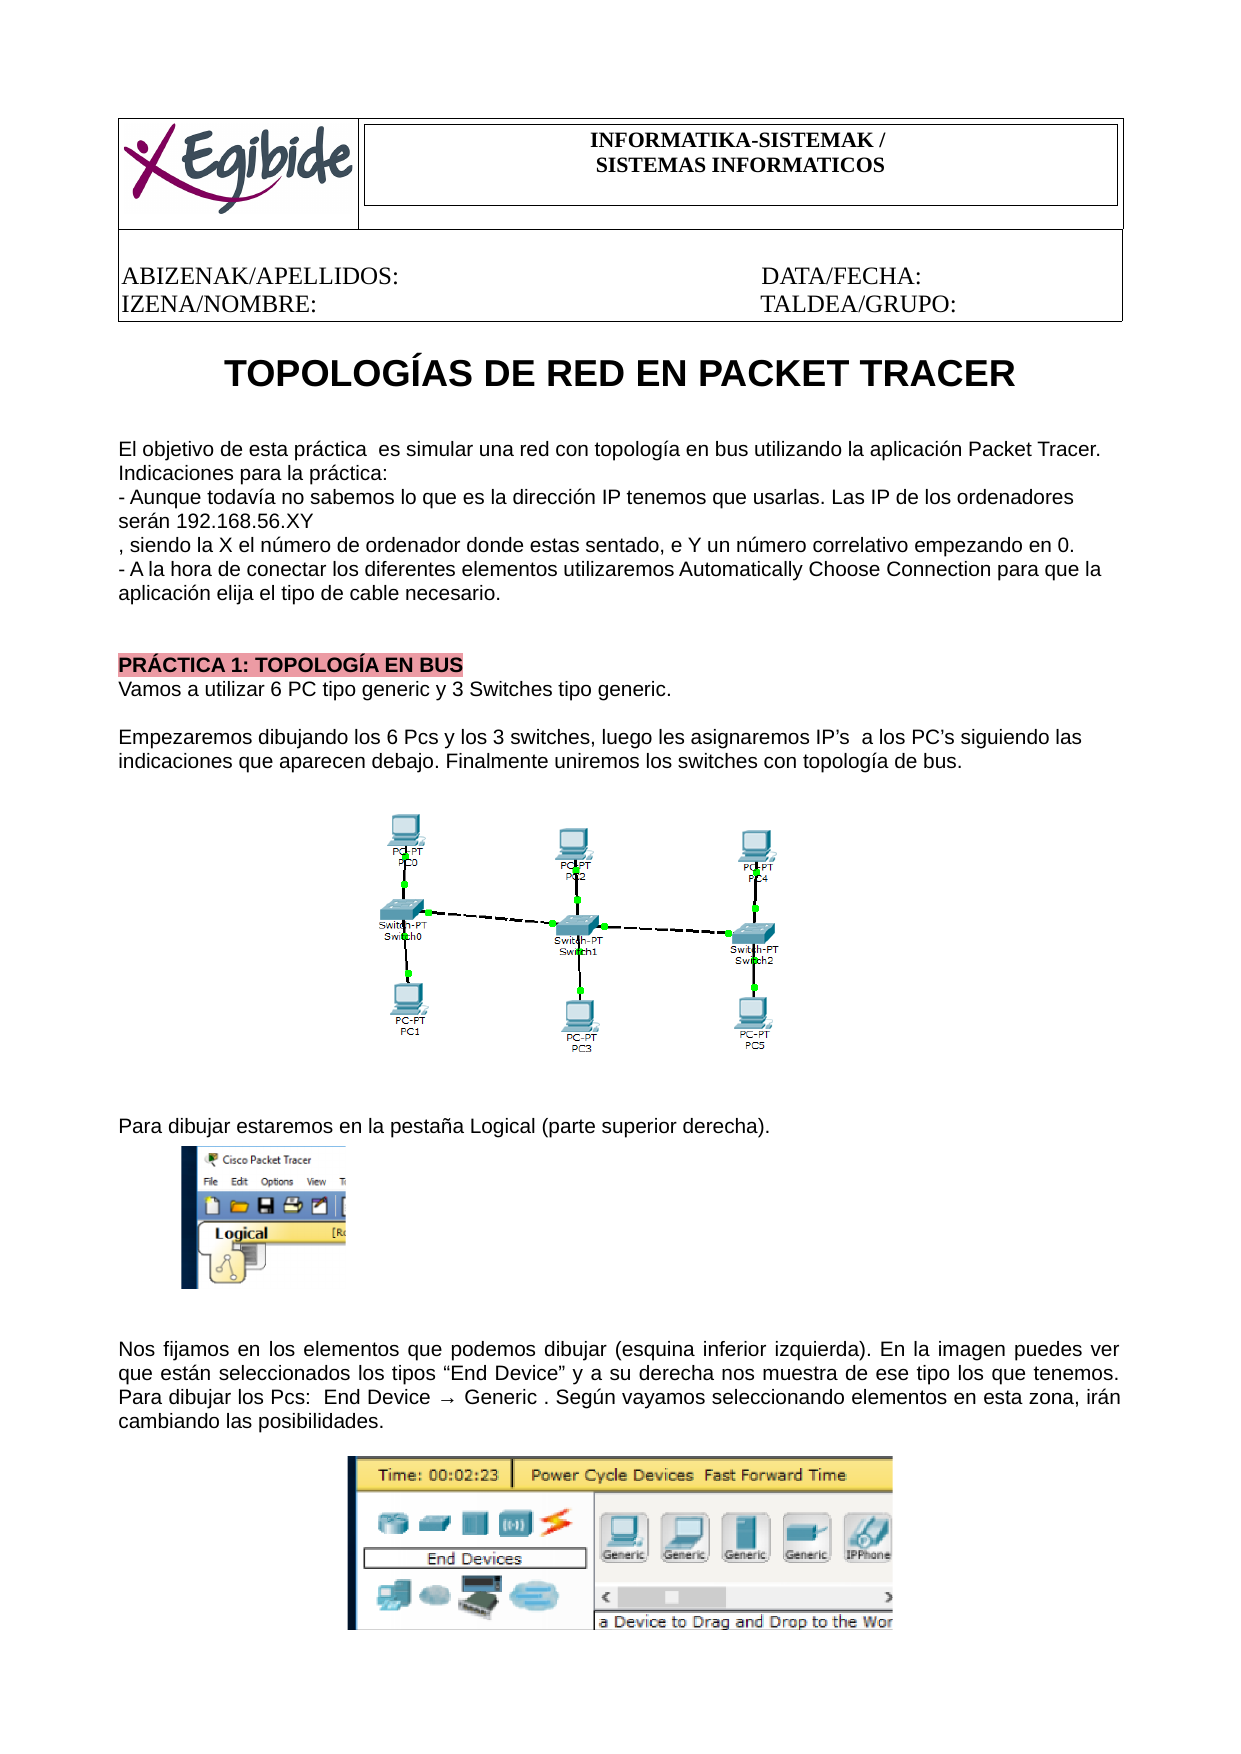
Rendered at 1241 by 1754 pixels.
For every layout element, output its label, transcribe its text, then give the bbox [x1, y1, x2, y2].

text Empezaremos dibujando los 6 Pcs y los 3 switches, luego les asignaremos IP’s a los PC’s siguiendo las indicaciones que aparecen debajo. Finalmente uniremos los switches con topología de bus. [118, 724, 1122, 772]
picture [367, 800, 798, 1090]
list Para dibujar estaremos en la pestaña Logical (parte superior derecha). [118, 1114, 1122, 1138]
text TOPOLOGÍAS DE RED EN PACKET TRACER [118, 351, 1122, 394]
picture [347, 1456, 893, 1630]
picture [181, 1146, 346, 1289]
text , siendo la X el número de ordenador donde estas sentado, e Y un número correlativo empezando en 0. [118, 533, 1122, 557]
picture [123, 123, 353, 214]
text - Aunque todavía no sabemos lo que es la dirección IP tenemos que usarlas. Las IP de los ordenadores serán 192.168.56.XY [118, 485, 1122, 533]
text - A la hora de conectar los diferentes elementos utilizaremos Automatically Choose Connection para que la aplicación elija el tipo de cable necesario. [118, 557, 1122, 605]
text PRÁCTICA 1: TOPOLOGÍA EN BUS [118, 653, 1122, 677]
text El objetivo de esta práctica es simular una red con topología en bus utilizando la aplicación Packet Tracer. [118, 437, 1122, 461]
text Indicaciones para la práctica: [118, 461, 1122, 485]
list Nos fijamos en los elementos que podemos dibujar (esquina inferior izquierda). En la imagen puedes ver que están seleccionados los tipos “End Device” y a su derecha nos muestra de ese tipo los que tenemos. Para dibujar los Pcs: End Device → Generic . Según vayamos seleccionando elementos en esta zona, irán cambiando las posibilidades. [118, 1337, 1122, 1432]
text Vamos a utilizar 6 PC tipo generic y 3 Switches tipo generic. [118, 677, 1122, 701]
